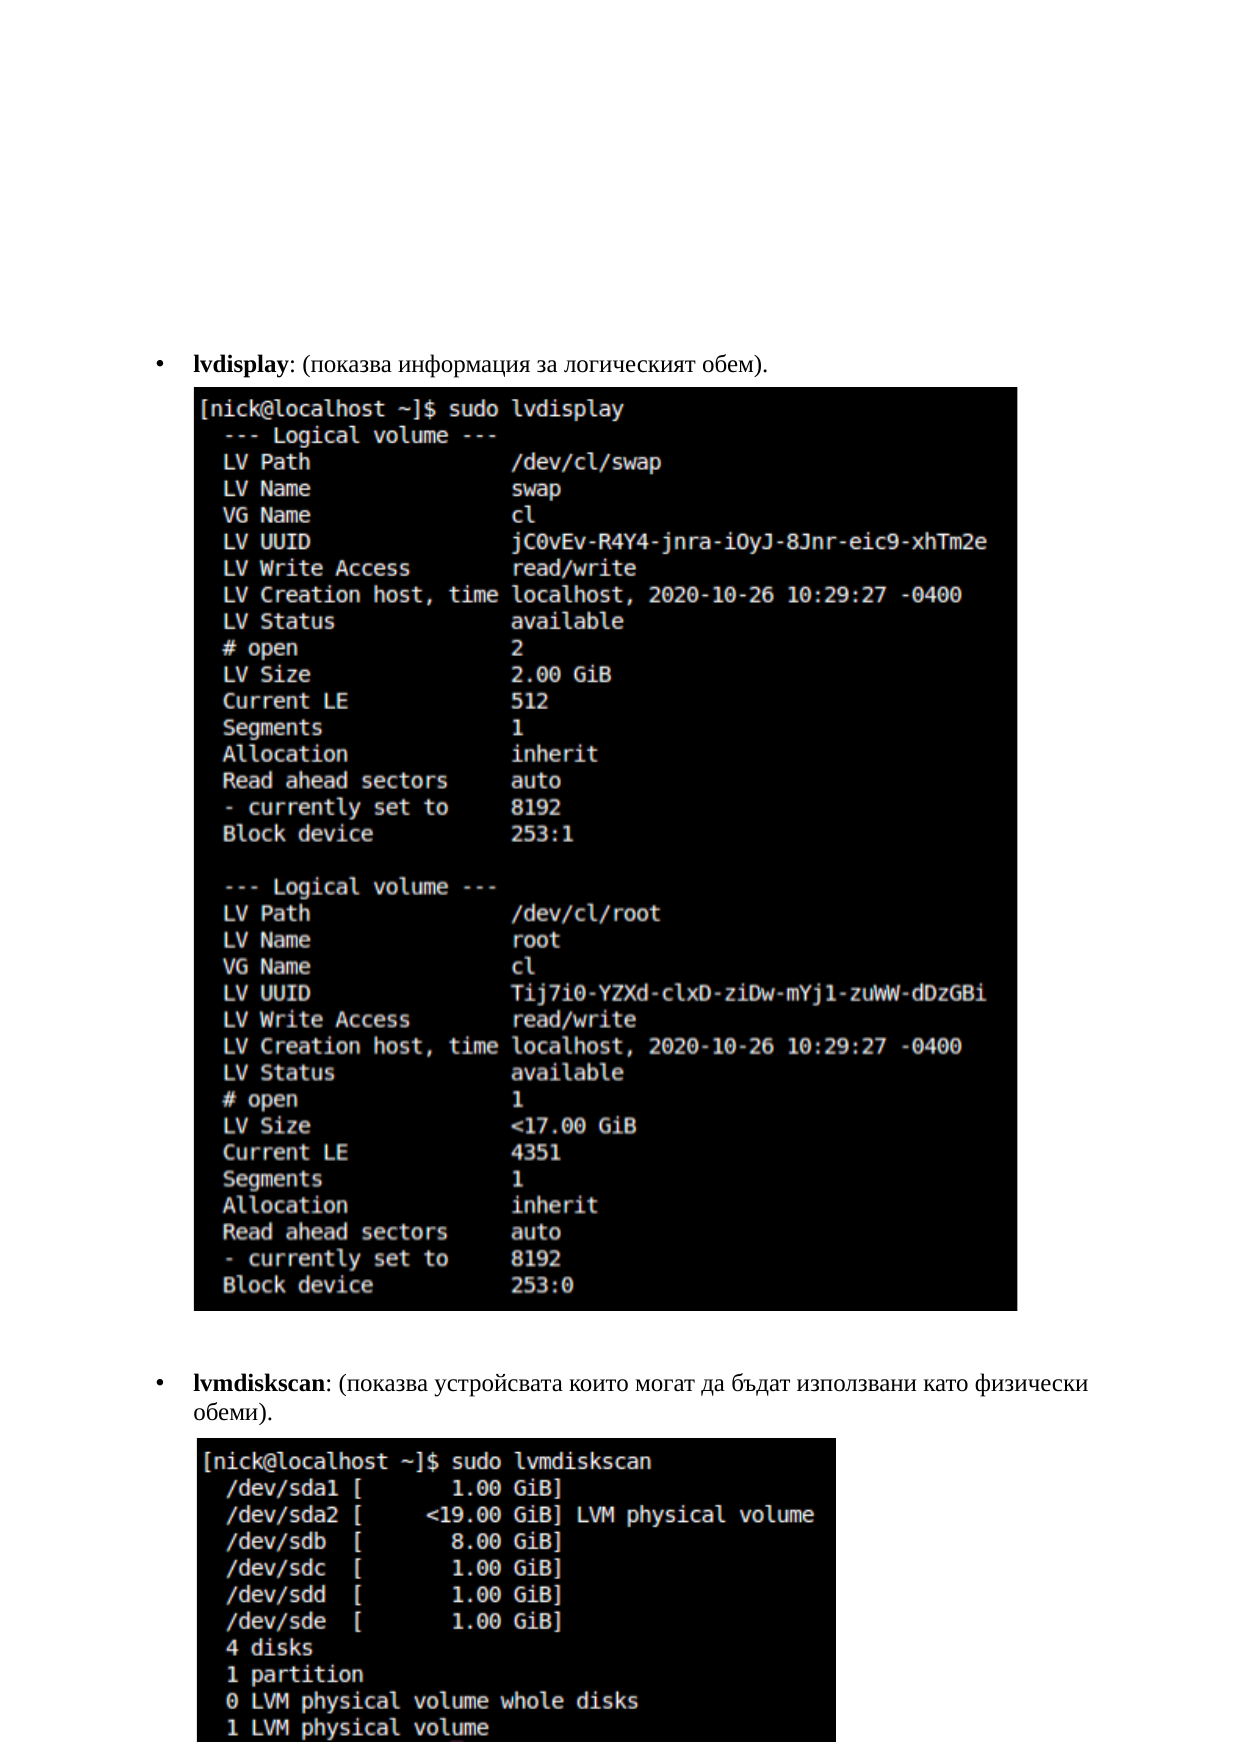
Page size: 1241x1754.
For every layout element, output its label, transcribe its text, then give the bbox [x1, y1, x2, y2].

picture [193, 387, 1018, 1311]
list lvmdiskscan: (показва устройсвата които могат да бъдат използвани като физически обеми). [156, 1368, 1122, 1426]
picture [196, 1438, 836, 1742]
list lvdisplay: (показва информация за логическият обем). [156, 349, 1122, 378]
